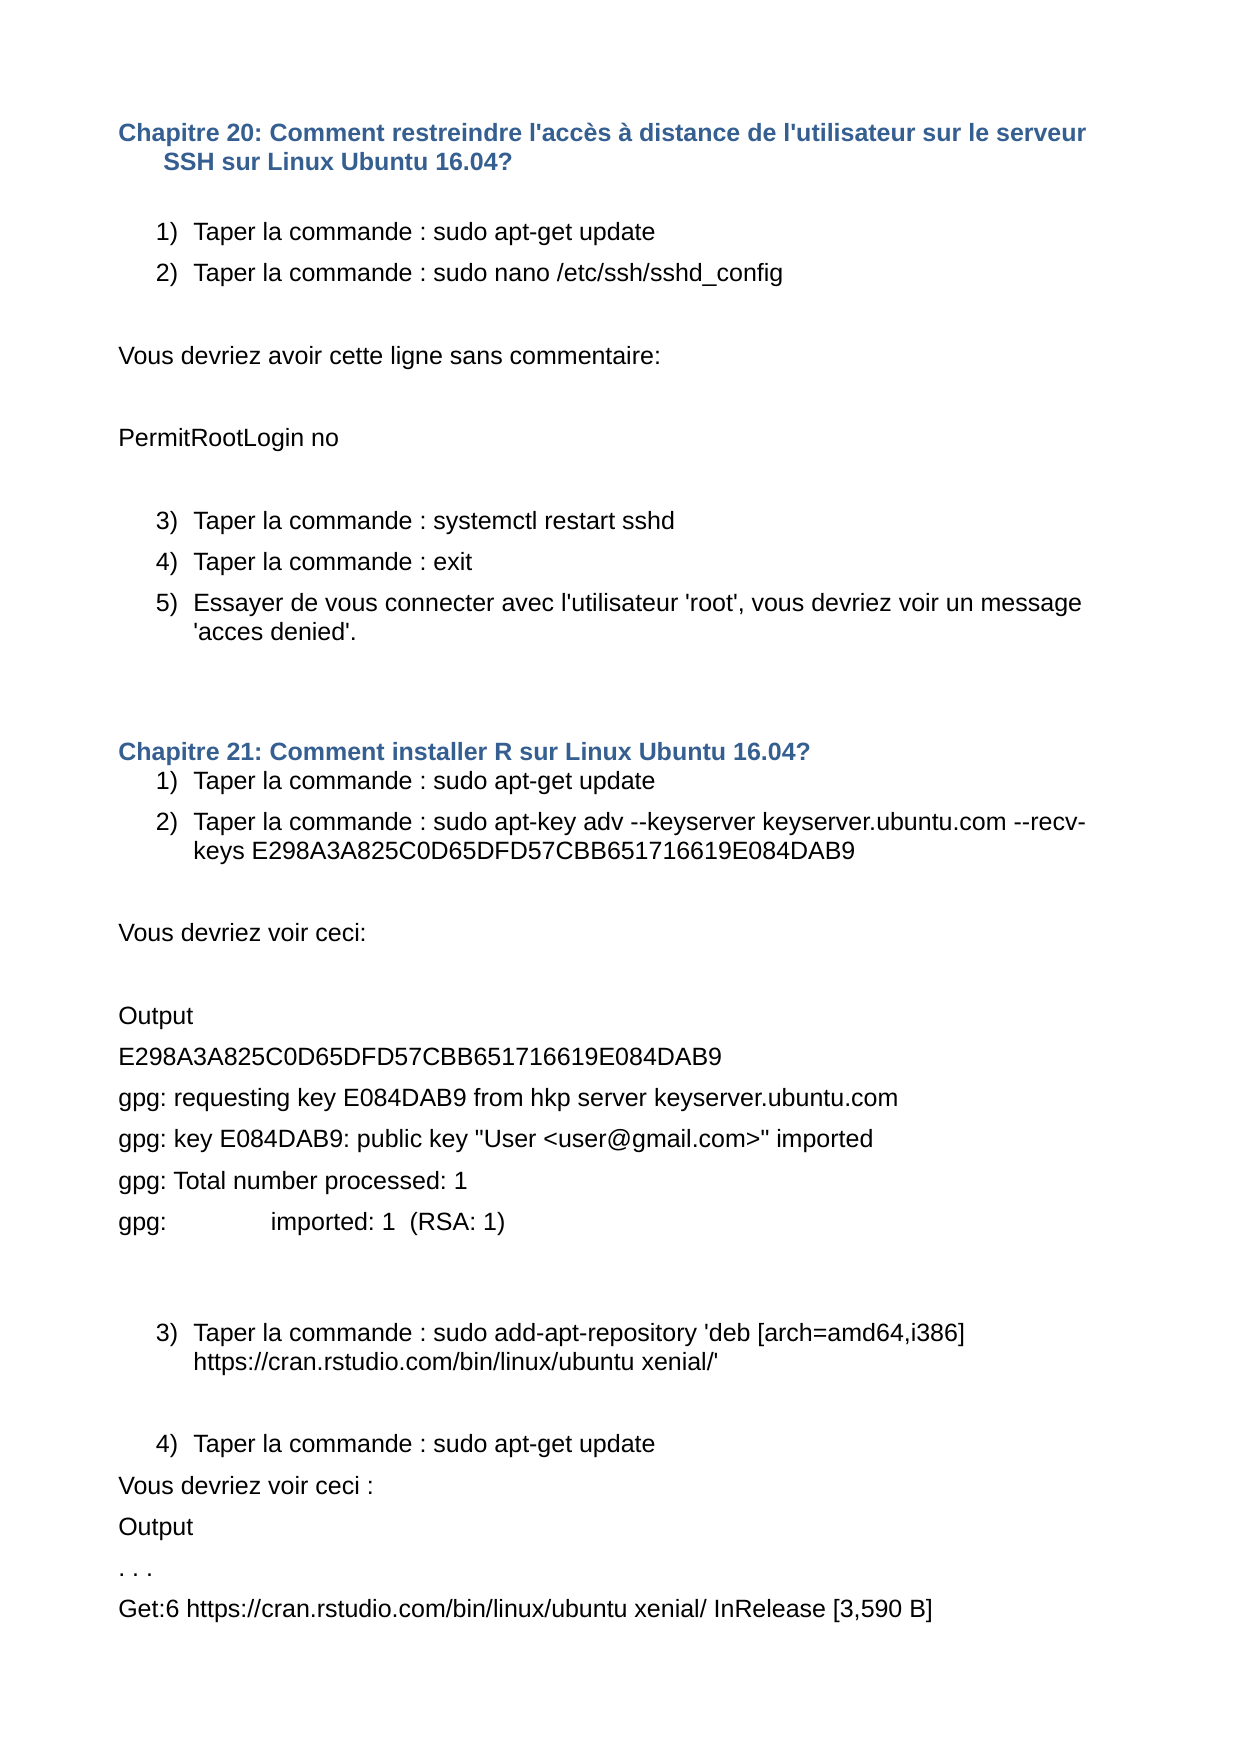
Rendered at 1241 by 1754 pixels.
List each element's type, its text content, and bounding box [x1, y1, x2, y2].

text Output [118, 1512, 1122, 1541]
list Taper la commande : exit [156, 547, 1122, 576]
text gpg: Total number processed: 1 [118, 1166, 1122, 1194]
text gpg: imported: 1 (RSA: 1) [118, 1207, 1122, 1236]
text Vous devriez avoir cette ligne sans commentaire: [118, 341, 1122, 369]
text gpg: key E084DAB9: public key "User <user@gmail.com>" imported [118, 1124, 1122, 1153]
text Vous devriez voir ceci : [118, 1471, 1122, 1499]
list Taper la commande : sudo add-apt-repository 'deb [arch=amd64,i386] https://cran.rstudio.com/bin/linux/ubuntu xenial/' [156, 1318, 1122, 1376]
list Taper la commande : sudo apt-get update [156, 1429, 1122, 1458]
list Taper la commande : sudo nano /etc/ssh/sshd_config [156, 258, 1122, 287]
list Taper la commande : sudo apt-get update [156, 766, 1122, 794]
text . . . [118, 1553, 1122, 1582]
list Essayer de vous connecter avec l'utilisateur 'root', vous devriez voir un message 'acces denied'. [156, 588, 1122, 646]
subtitle Chapitre 21: Comment installer R sur Linux Ubuntu 16.04? [118, 737, 1122, 766]
text Output [118, 1001, 1122, 1029]
subtitle Chapitre 20: Comment restreindre l'accès à distance de l'utilisateur sur le serveur SSH sur Linux Ubuntu 16.04? [118, 118, 1122, 176]
text PermitRootLogin no [118, 423, 1122, 452]
text Get:6 https://cran.rstudio.com/bin/linux/ubuntu xenial/ InRelease [3,590 B] [118, 1594, 1122, 1623]
text gpg: requesting key E084DAB9 from hkp server keyserver.ubuntu.com [118, 1083, 1122, 1112]
list Taper la commande : sudo apt-get update [156, 217, 1122, 246]
text E298A3A825C0D65DFD57CBB651716619E084DAB9 [118, 1042, 1122, 1071]
list Taper la commande : sudo apt-key adv --keyserver keyserver.ubuntu.com --recv-keys E298A3A825C0D65DFD57CBB651716619E084DAB9 [156, 807, 1122, 864]
list Taper la commande : systemctl restart sshd [156, 506, 1122, 534]
text Vous devriez voir ceci: [118, 918, 1122, 947]
